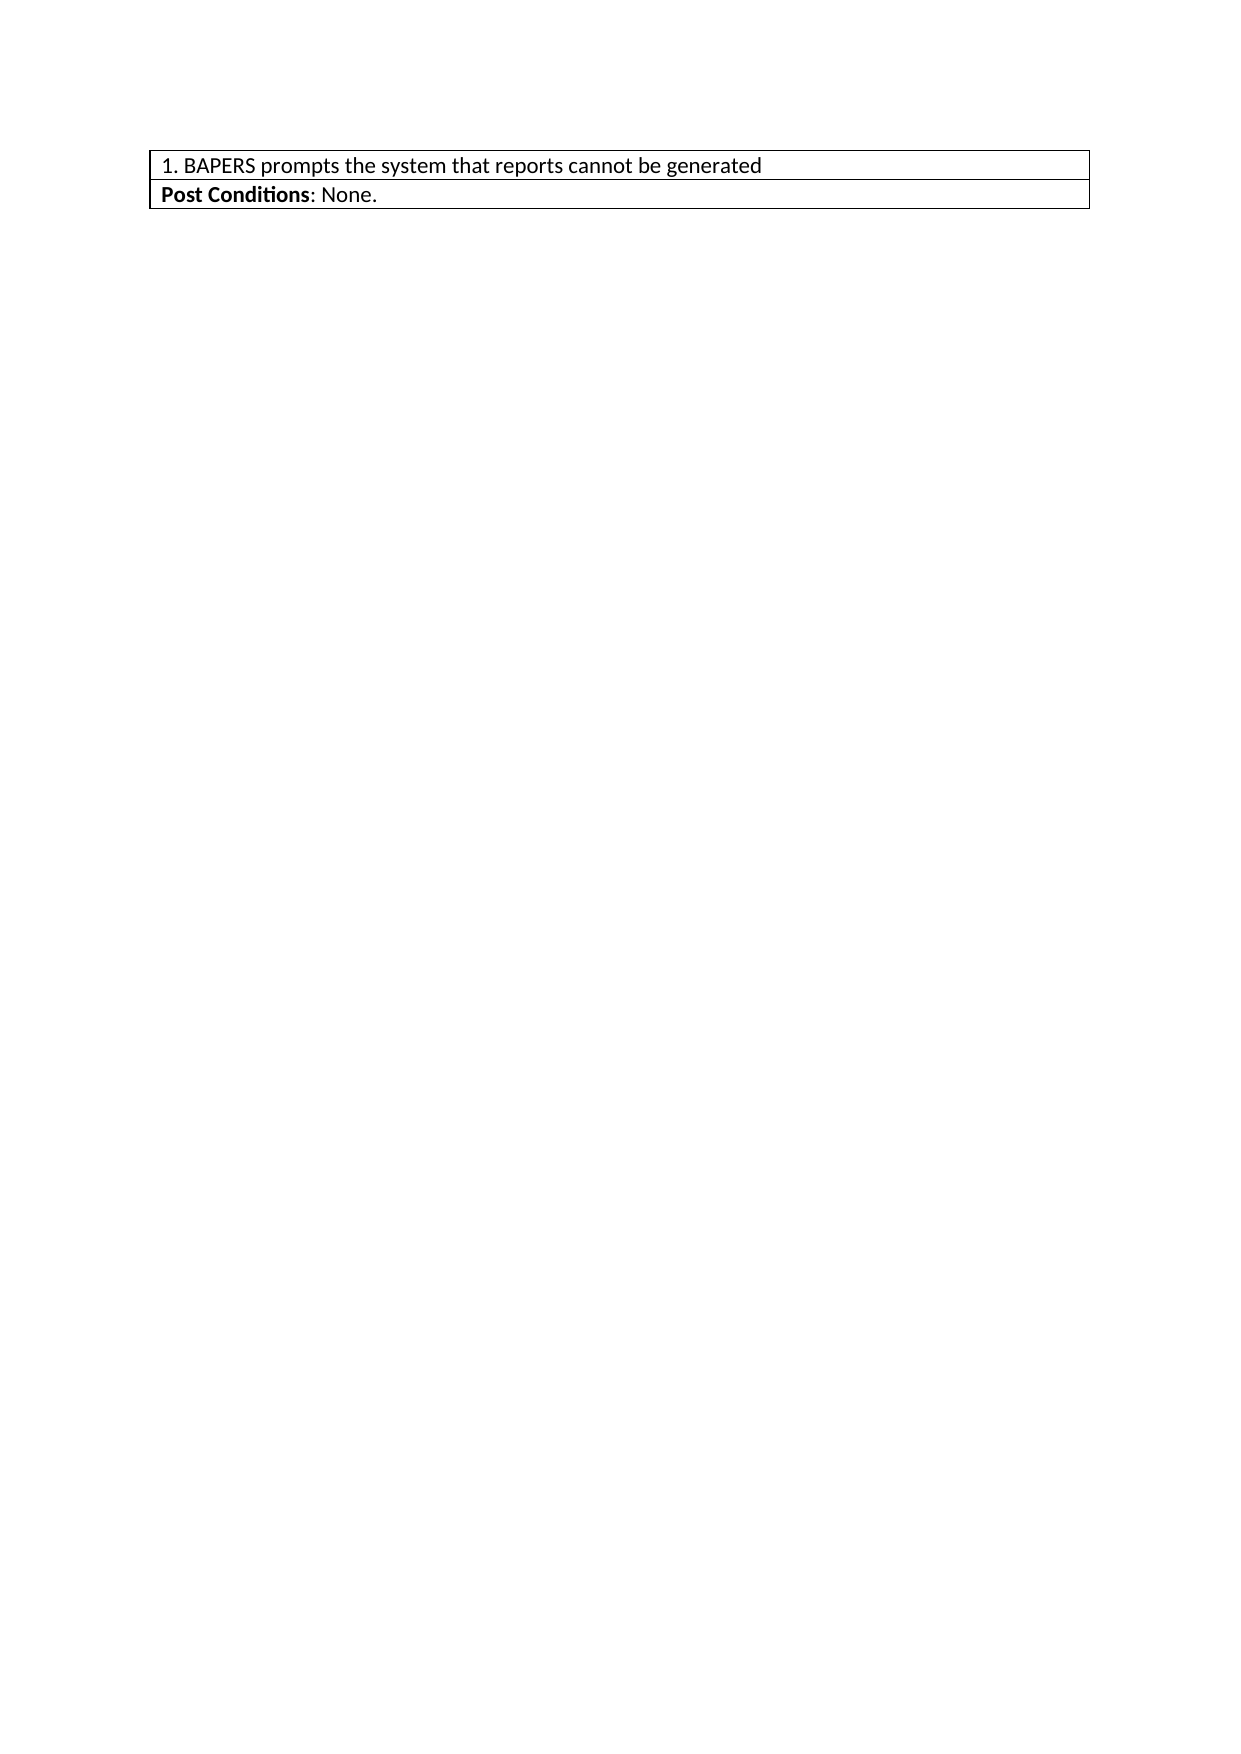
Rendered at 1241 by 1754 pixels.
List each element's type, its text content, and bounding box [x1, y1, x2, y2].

table_cell 1. BAPERS prompts the system that reports cannot be generated [151, 151, 1089, 179]
table_cell Post Conditions: None. [151, 180, 1089, 208]
